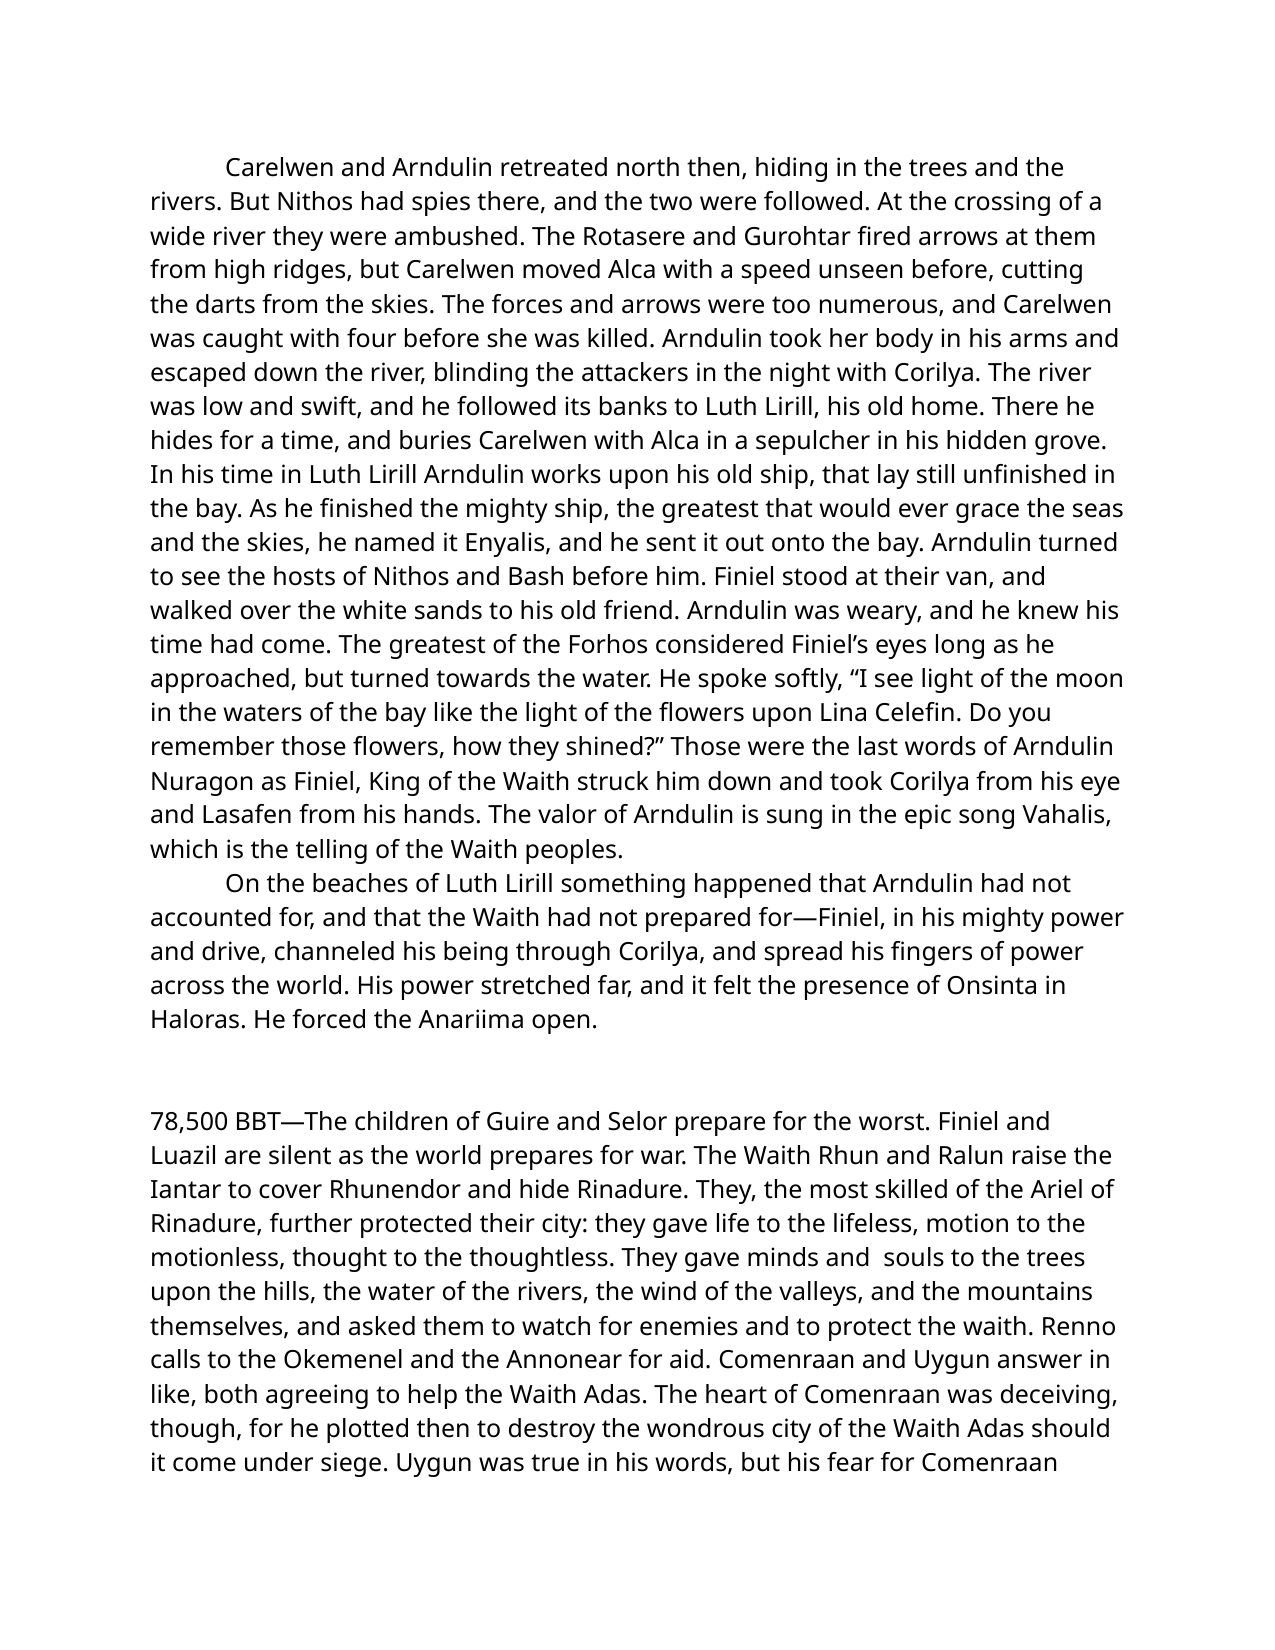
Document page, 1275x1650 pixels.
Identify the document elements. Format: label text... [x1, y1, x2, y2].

text 78,500 BBT—The children of Guire and Selor prepare for the worst. Finiel and Luazil are silent as the world prepares for war. The Waith Rhun and Ralun raise the Iantar to cover Rhunendor and hide Rinadure. They, the most skilled of the Ariel of Rinadure, further protected their city: they gave life to the lifeless, motion to the motionless, thought to the thoughtless. They gave minds and souls to the trees upon the hills, the water of the rivers, the wind of the valleys, and the mountains themselves, and asked them to watch for enemies and to protect the waith. Renno calls to the Okemenel and the Annonear for aid. Comenraan and Uygun answer in like, both agreeing to help the Waith Adas. The heart of Comenraan was deceiving, though, for he plotted then to destroy the wondrous city of the Waith Adas should it come under siege. Uygun was true in his words, but his fear for Comenraan [150, 1104, 1125, 1478]
text On the beaches of Luth Lirill something happened that Arndulin had not accounted for, and that the Waith had not prepared for—Finiel, in his mighty power and drive, channeled his being through Corilya, and spread his fingers of power across the world. His power stretched far, and it felt the presence of Onsinta in Haloras. He forced the Anariima open. [150, 865, 1125, 1036]
text Carelwen and Arndulin retreated north then, hiding in the trees and the rivers. But Nithos had spies there, and the two were followed. At the crossing of a wide river they were ambushed. The Rotasere and Gurohtar fired arrows at them from high ridges, but Carelwen moved Alca with a speed unseen before, cutting the darts from the skies. The forces and arrows were too numerous, and Carelwen was caught with four before she was killed. Arndulin took her body in his arms and escaped down the river, blinding the attackers in the night with Corilya. The river was low and swift, and he followed its banks to Luth Lirill, his old home. There he hides for a time, and buries Carelwen with Alca in a sepulcher in his hidden grove. In his time in Luth Lirill Arndulin works upon his old ship, that lay still unfinished in the bay. As he finished the mighty ship, the greatest that would ever grace the seas and the skies, he named it Enyalis, and he sent it out onto the bay. Arndulin turned to see the hosts of Nithos and Bash before him. Finiel stood at their van, and walked over the white sands to his old friend. Arndulin was weary, and he knew his time had come. The greatest of the Forhos considered Finiel’s eyes long as he approached, but turned towards the water. He spoke softly, “I see light of the moon in the waters of the bay like the light of the flowers upon Lina Celefin. Do you remember those flowers, how they shined?” Those were the last words of Arndulin Nuragon as Finiel, King of the Waith struck him down and took Corilya from his eye and Lasafen from his hands. The valor of Arndulin is sung in the epic song Vahalis, which is the telling of the Waith peoples. [150, 150, 1125, 865]
